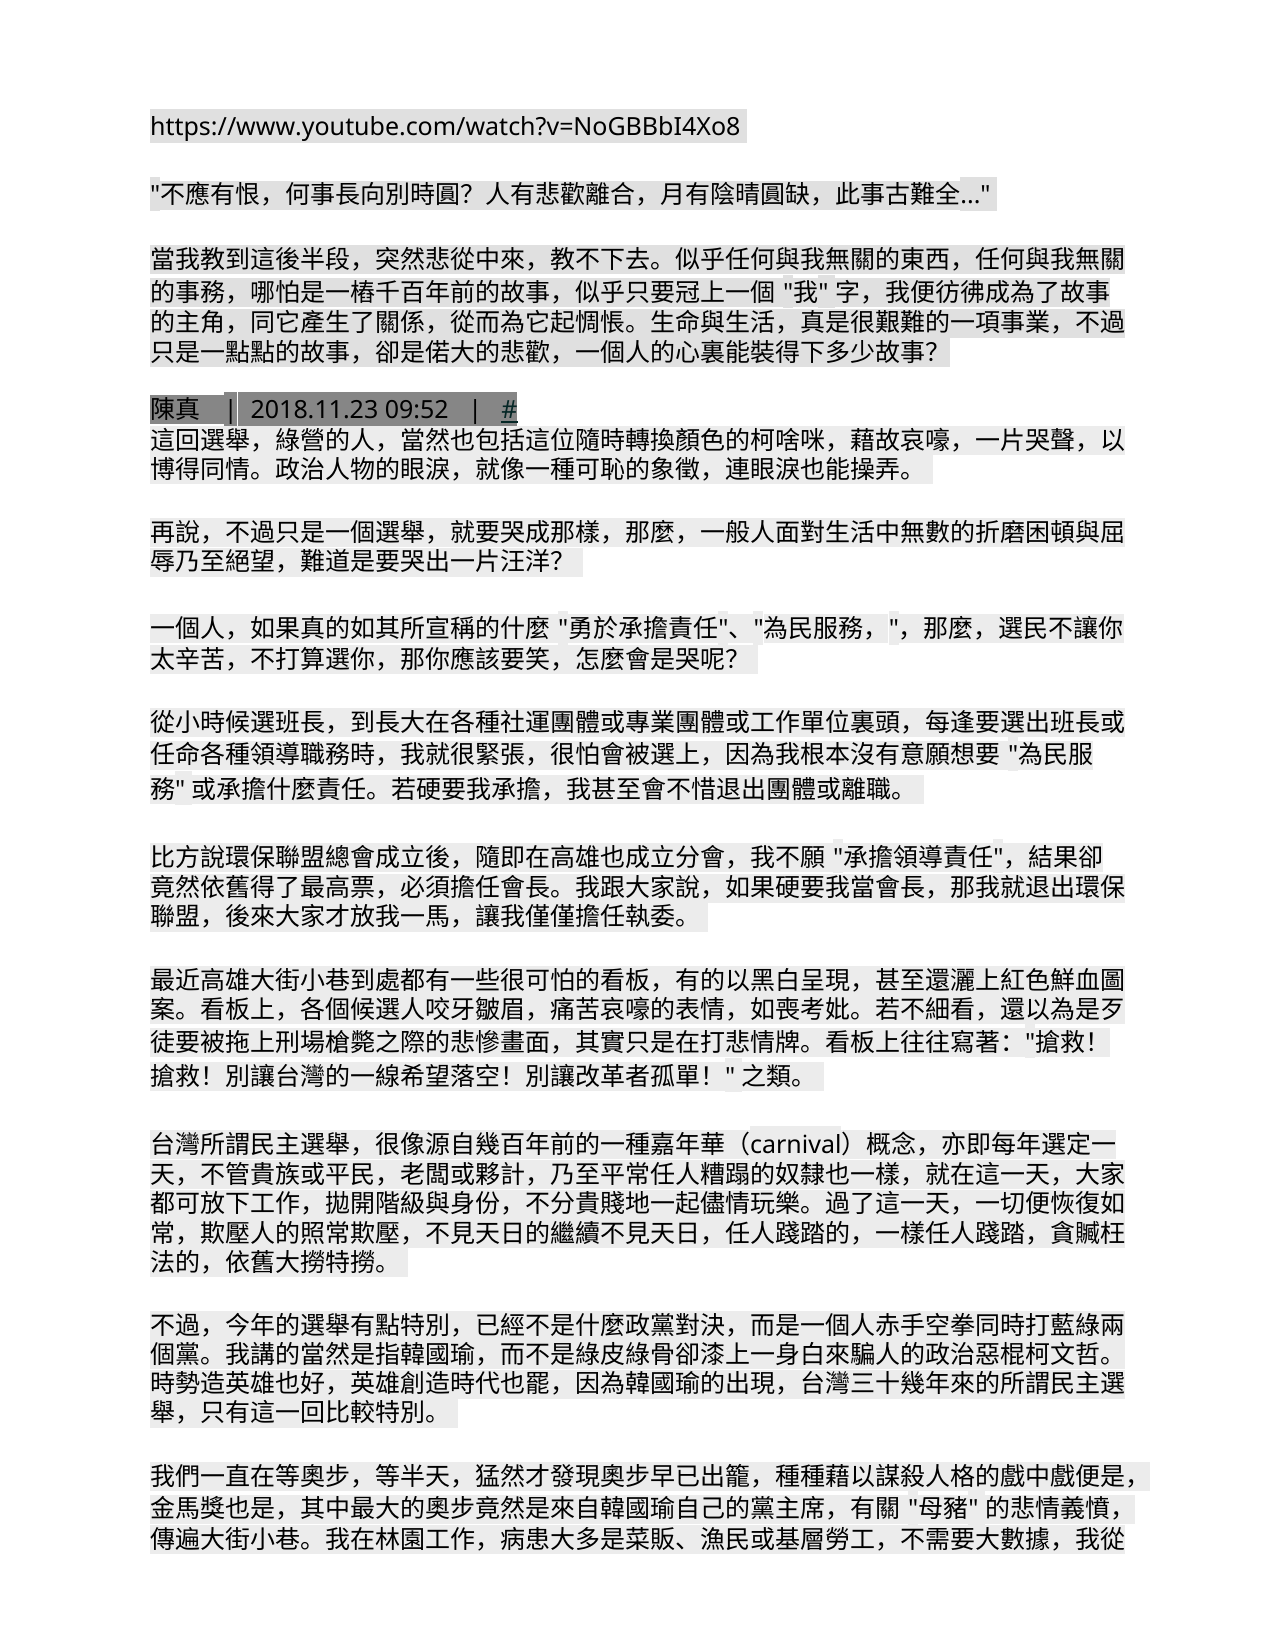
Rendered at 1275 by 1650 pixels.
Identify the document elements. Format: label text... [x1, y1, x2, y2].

text 這回選舉，綠營的人，當然也包括這位隨時轉換顏色的柯啥咪，藉故哀嚎，一片哭聲，以博得同情。政治人物的眼淚，就像一種可恥的象徵，連眼淚也能操弄。 再說，不過只是一個選舉，就要哭成那樣，那麼，一般人面對生活中無數的折磨困頓與屈辱乃至絕望，難道是要哭出一片汪洋？ 一個人，如果真的如其所宣稱的什麼 "勇於承擔責任"、"為民服務，"，那麼，選民不讓你太辛苦，不打算選你，那你應該要笑，怎麼會是哭呢？ 從小時候選班長，到長大在各種社運團體或專業團體或工作單位裏頭，每逢要選出班長或任命各種領導職務時，我就很緊張，很怕會被選上，因為我根本沒有意願想要 "為民服務" 或承擔什麼責任。若硬要我承擔，我甚至會不惜退出團體或離職。 比方說環保聯盟總會成立後，隨即在高雄也成立分會，我不願 "承擔領導責任"，結果卻竟然依舊得了最高票，必須擔任會長。我跟大家說，如果硬要我當會長，那我就退出環保聯盟，後來大家才放我一馬，讓我僅僅擔任執委。 最近高雄大街小巷到處都有一些很可怕的看板，有的以黑白呈現，甚至還灑上紅色鮮血圖案。看板上，各個候選人咬牙皺眉，痛苦哀嚎的表情，如喪考妣。若不細看，還以為是歹徒要被拖上刑場槍斃之際的悲慘畫面，其實只是在打悲情牌。看板上往往寫著："搶救！搶救！別讓台灣的一線希望落空！別讓改革者孤單！" 之類。 台灣所謂民主選舉，很像源自幾百年前的一種嘉年華（carnival）概念，亦即每年選定一天，不管貴族或平民，老闆或夥計，乃至平常任人糟蹋的奴隸也一樣，就在這一天，大家都可放下工作，拋開階級與身份，不分貴賤地一起儘情玩樂。過了這一天，一切便恢復如常，欺壓人的照常欺壓，不見天日的繼續不見天日，任人踐踏的，一樣任人踐踏，貪贓枉法的，依舊大撈特撈。 不過，今年的選舉有點特別，已經不是什麼政黨對決，而是一個人赤手空拳同時打藍綠兩個黨。我講的當然是指韓國瑜，而不是綠皮綠骨卻漆上一身白來騙人的政治惡棍柯文哲。時勢造英雄也好，英雄創造時代也罷，因為韓國瑜的出現，台灣三十幾年來的所謂民主選舉，只有這一回比較特別。 我們一直在等奧步，等半天，猛然才發現奧步早已出籠，種種藉以謀殺人格的戲中戲便是，金馬獎也是，其中最大的奧步竟然是來自韓國瑜自己的黨主席，有關 "母豬" 的悲情義憤，傳遍大街小巷。我在林園工作，病患大多是菜販、漁民或基層勞工，不需要大數據，我從他們的口中，大概就能嗅到空氣中瀰漫著何種氣息。 政治真是很陰暗複雜，不是一般正常人所能想像的種種齷齪手段。一個人，倘若看懂了台灣政治，意味著他理應也能懂得人性陰暗幽微之處。一個人，當他看多了惡，對於善就往往特別渴慕與嚮往。 陳真 2018. 11. 23. =============== 選前最後衝刺 悲歡兩樣情 風水輪轉 柯心慌 韓堅定 張潼、李義╱綜合報導 2018年11月23日 中國時報【張潼、李義╱綜合報導】 柯P哭了！藍綠支持者歸隊，讓尋求連任的台北市長柯文哲腹背受敵，昨天二度直呼「選情真的很告急」，3位蔡政府國策顧問挺身而出支持，讓柯哽咽說：「大家願意出席支持，讓我覺得感激涕零！」；高雄韓國瑜面對選情看漲，維持一貫歡樂舉辦選前之夜，由老中青三代歌手與市民同樂，象徵高雄市人口數的277位禿頭現身，與韓用頂上之光照亮高雄。 [150, 426, 1125, 1554]
text 陳真 | 2018.11.23 09:52 | # [150, 392, 1125, 426]
text 1995年，林義雄曾競選總統，但在黨內初選第一輪便已落敗，輸給彭明敏和許信良，沒法贏得提名。雖然我始終十分反對他選總統，但至今仍然還保留著幾本他當時的競選小冊子；裏頭沒有什麼 "具體政見"，但列出了台灣面臨的 "十大基本難題"。我們不會因此說林義雄是個 "草包"，事實上，我還十分認同他關於政治的一個基本觀念。 在這本競選小冊子的扉頁與封底，都印上了同樣的一句話： "決定一個政府存亡的，絕不是公共政策，而是政府的精神。-- 托克維爾" 林義雄寫道： "偉大的法國社會思想家托克維爾在實際參與政治多年之後，曾經說過一句發人深省的話：'決定一個政府存亡的，絕不是公共政策，而是政府的精神。' 今天，台灣所缺乏的就是這個精神。" 吳乃德老師在這小冊子中寫了一篇文章，補充道： "台灣並不缺少公共政策，事實上我們的公共政策已經夠多，我們缺少的是具有決心和意志加以實現的政治人物。人民也不缺少不滿和對未來的期待，只是他們和政治人物同樣地容易妥協。...或許充滿了活力，卻是一個缺乏價值理念、沒有方向、浮誇異常的民族。 過去，政治是一項令人恐怖的活動；今天，政治則是一項令人輕視的行業。妥協和利益交換成為政治的常態，堅守信念、不願妥協交換的人，被視為不適合從政；可貴的品質在政治中反而成為負擔；台灣民眾也已經習於刺激和聲光；樸實在選舉中成為弱點。... 如果林義雄在未來的選舉中，能堅持他一貫的樸實風格，將為台灣注入另一股新的力量，這或許是他參選的最大意義。...如果台灣的選民願意培養這樣的力量，台灣政治的品質將會全然不同...台灣社會也會有完全不同的風貌。" 以上這些平淡卻深刻的話語，在這無盡喧囂的島嶼上，究竟能有多大意義，能引起多少共鳴？ 1975年，林義雄為郭雨新打選舉官司，控告國民黨候選人林榮三 (即自由時報創辦人) 大規模賄選，罪證確鑿，理應當選無效，但判決結果卻睜眼說瞎話說 "查無實據"。林義雄看到如此 "黑暗的司法" 及 "無恥政客的嘴臉"，非常反感，於是1977年決定自己出來參選省議員。當時他有一段參選心境的告白，讓年少的我非常感動。林義雄說： "覺得自己就像初次上戰場的士兵，耳中聽到了遠處傳來隆隆的炮聲和尖銳槍聲，對於渺茫而無法把握的未來，感到莫名的悲愴和孤獨。" 我特別喜歡沈從文的 "三個男人和一個女人" 小說末尾的那段話，幾十年來不斷在我腦海迴響，究竟是帶來刺痛或安慰？我自己也說不上來；總覺得它似乎就像發自我內心的一種告白。 故事中的少女死了，人事皆非。那段結尾是這麼說的： "至於我，還有什麼意見沒有？……我有點憂鬱，有點不能同年青人合伴的脾氣，在軍隊中不大相容，因此來到都市裏，在都市裏又像不大合式，可不知再往哪兒跑。我老不安定，因為我常常要記起那些過去事情。一個人有一個人命運，我知道。有些過去的事情永遠咬著我的心，我說出來時，你們卻以為是個故事，沒有人能夠了解一個人生活裏被這種上百個故事壓住時，他用的是一種如何心情過日子。 " 為何從林義雄的 "政府精神" 及 "遠處傳來的隆隆炮聲"，一下子跳到沈從文這些唯美多情的文字來？兩者有何相關？我也不明白。心裏的事，任憑誰自己也說不清。有些事，有些話，有些聲音和影像，就像住在心裏頭揮之不去的小精靈，時不時就會出來攪動一番。 昨天下午去幼兒園接小孩，沒有馬上回家，帶她在附近的公園玩溜滑梯和蹺蹺板，一會兒就天黑了，抬頭發現月亮特別大，特別圓。一時興起，我就拿起手機給月亮拍了照。小孩看了月亮的照片很開心，說她也想要和月亮合照。我跟她說這有點難，把拔的手機辦不到。一時之間，全是有關月亮的話題。於是，我就教她念蘇軾的 "水調歌頭"，一字一句講解，"明月幾時有，把酒問青天"，一邊念詞，一邊教她唱王菲的曲： https://www.youtube.com/watch?v=NoGBBbI4Xo8 "不應有恨，何事長向別時圓？人有悲歡離合，月有陰晴圓缺，此事古難全..." 當我教到這後半段，突然悲從中來，教不下去。似乎任何與我無關的東西，任何與我無關的事務，哪怕是一樁千百年前的故事，似乎只要冠上一個 "我" 字，我便彷彿成為了故事的主角，同它產生了關係，從而為它起惆悵。生命與生活，真是很艱難的一項事業，不過只是一點點的故事，卻是偌大的悲歡，一個人的心裏能裝得下多少故事？ [150, 75, 1125, 367]
